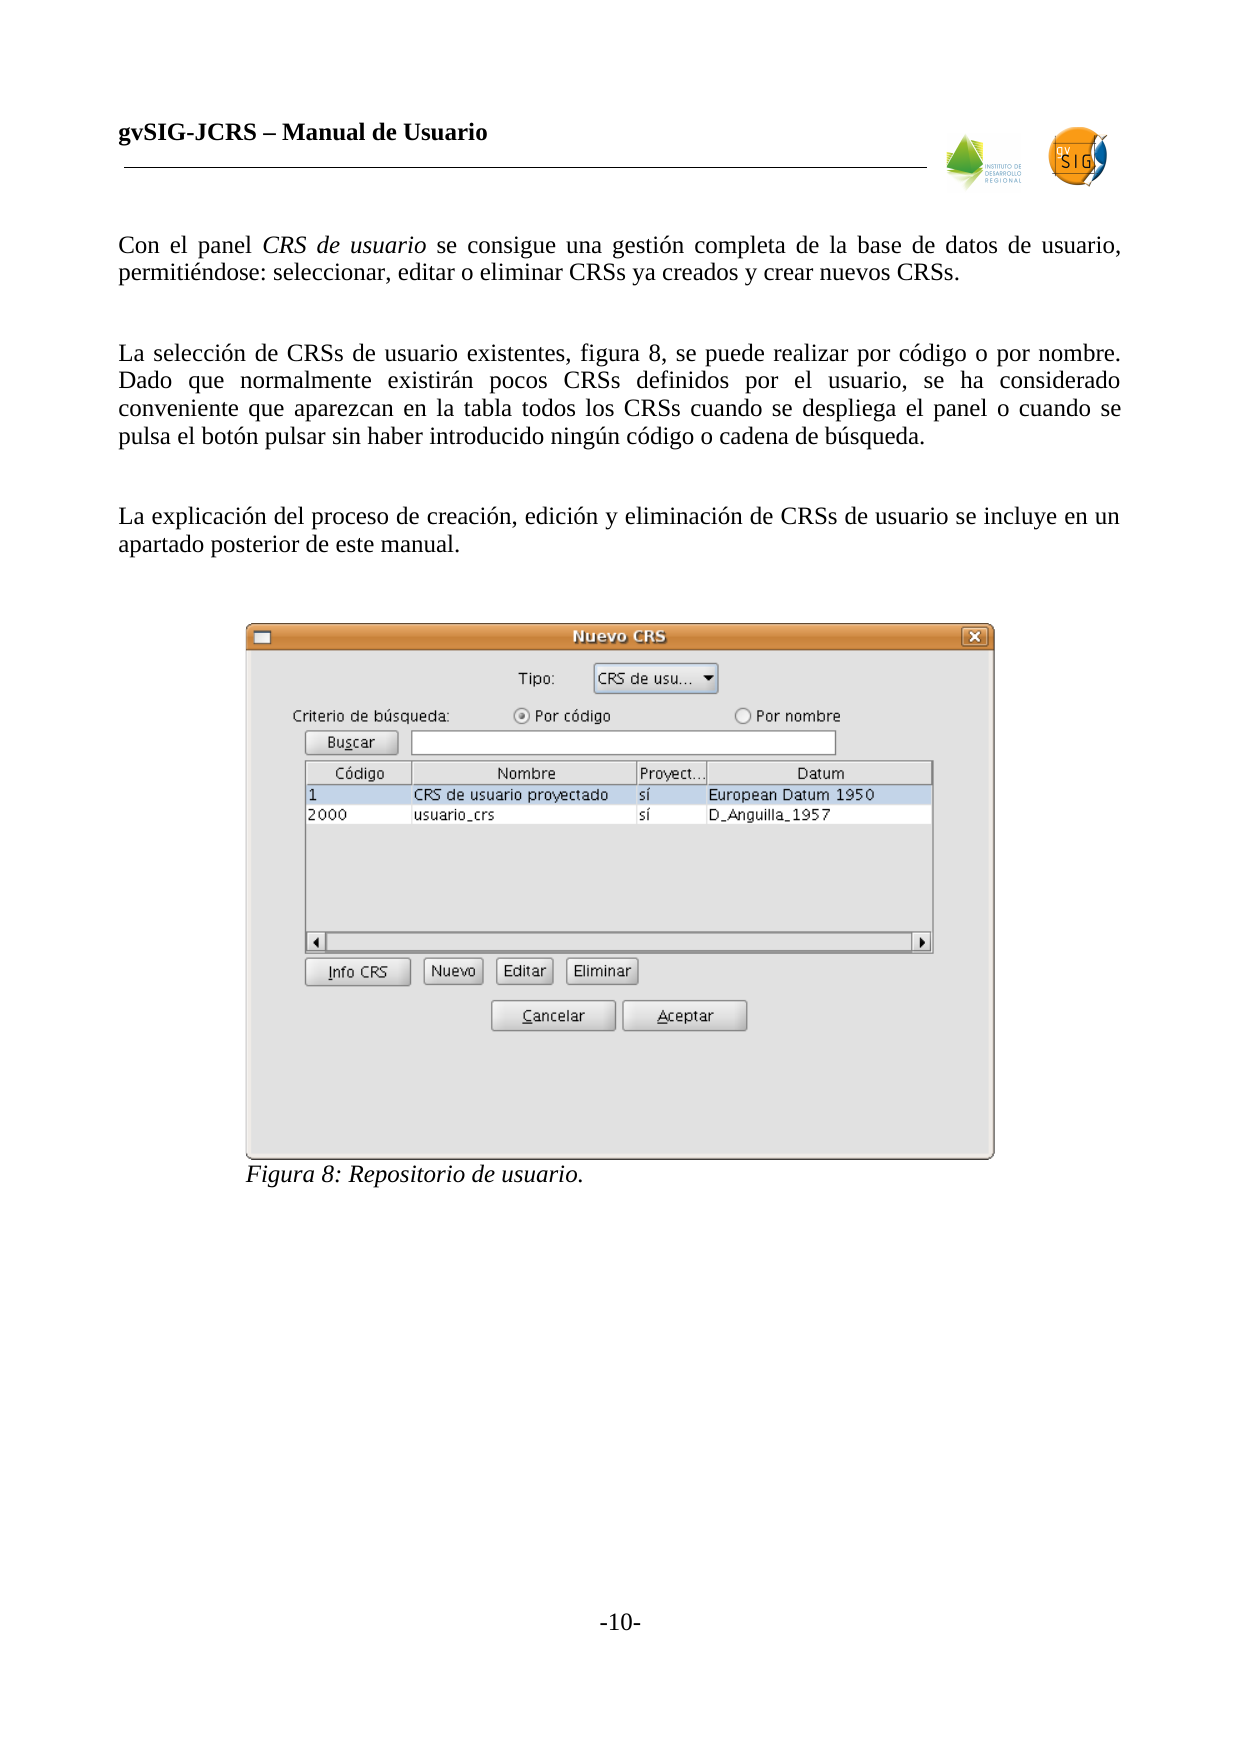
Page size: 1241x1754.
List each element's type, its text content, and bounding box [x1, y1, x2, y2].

picture [245, 623, 995, 1160]
text La explicación del proceso de creación, edición y eliminación de CRSs de usuario se incluye en un apartado posterior de este manual. [118, 502, 1122, 558]
text La selección de CRSs de usuario existentes, figura 8, se puede realizar por código o por nombre. Dado que normalmente existirán pocos CRSs definidos por el usuario, se ha considerado conveniente que aparezcan en la tabla todos los CRSs cuando se despliega el panel o cuando se pulsa el botón pulsar sin haber introducido ningún código o cadena de búsqueda. [118, 339, 1122, 450]
text Figura 8: Repositorio de usuario. [246, 1160, 994, 1187]
picture [1048, 127, 1108, 187]
text Con el panel CRS de usuario se consigue una gestión completa de la base de datos de usuario, permitiéndose: seleccionar, editar o eliminar CRSs ya creados y crear nuevos CRSs. [118, 231, 1122, 286]
picture [946, 133, 1022, 193]
